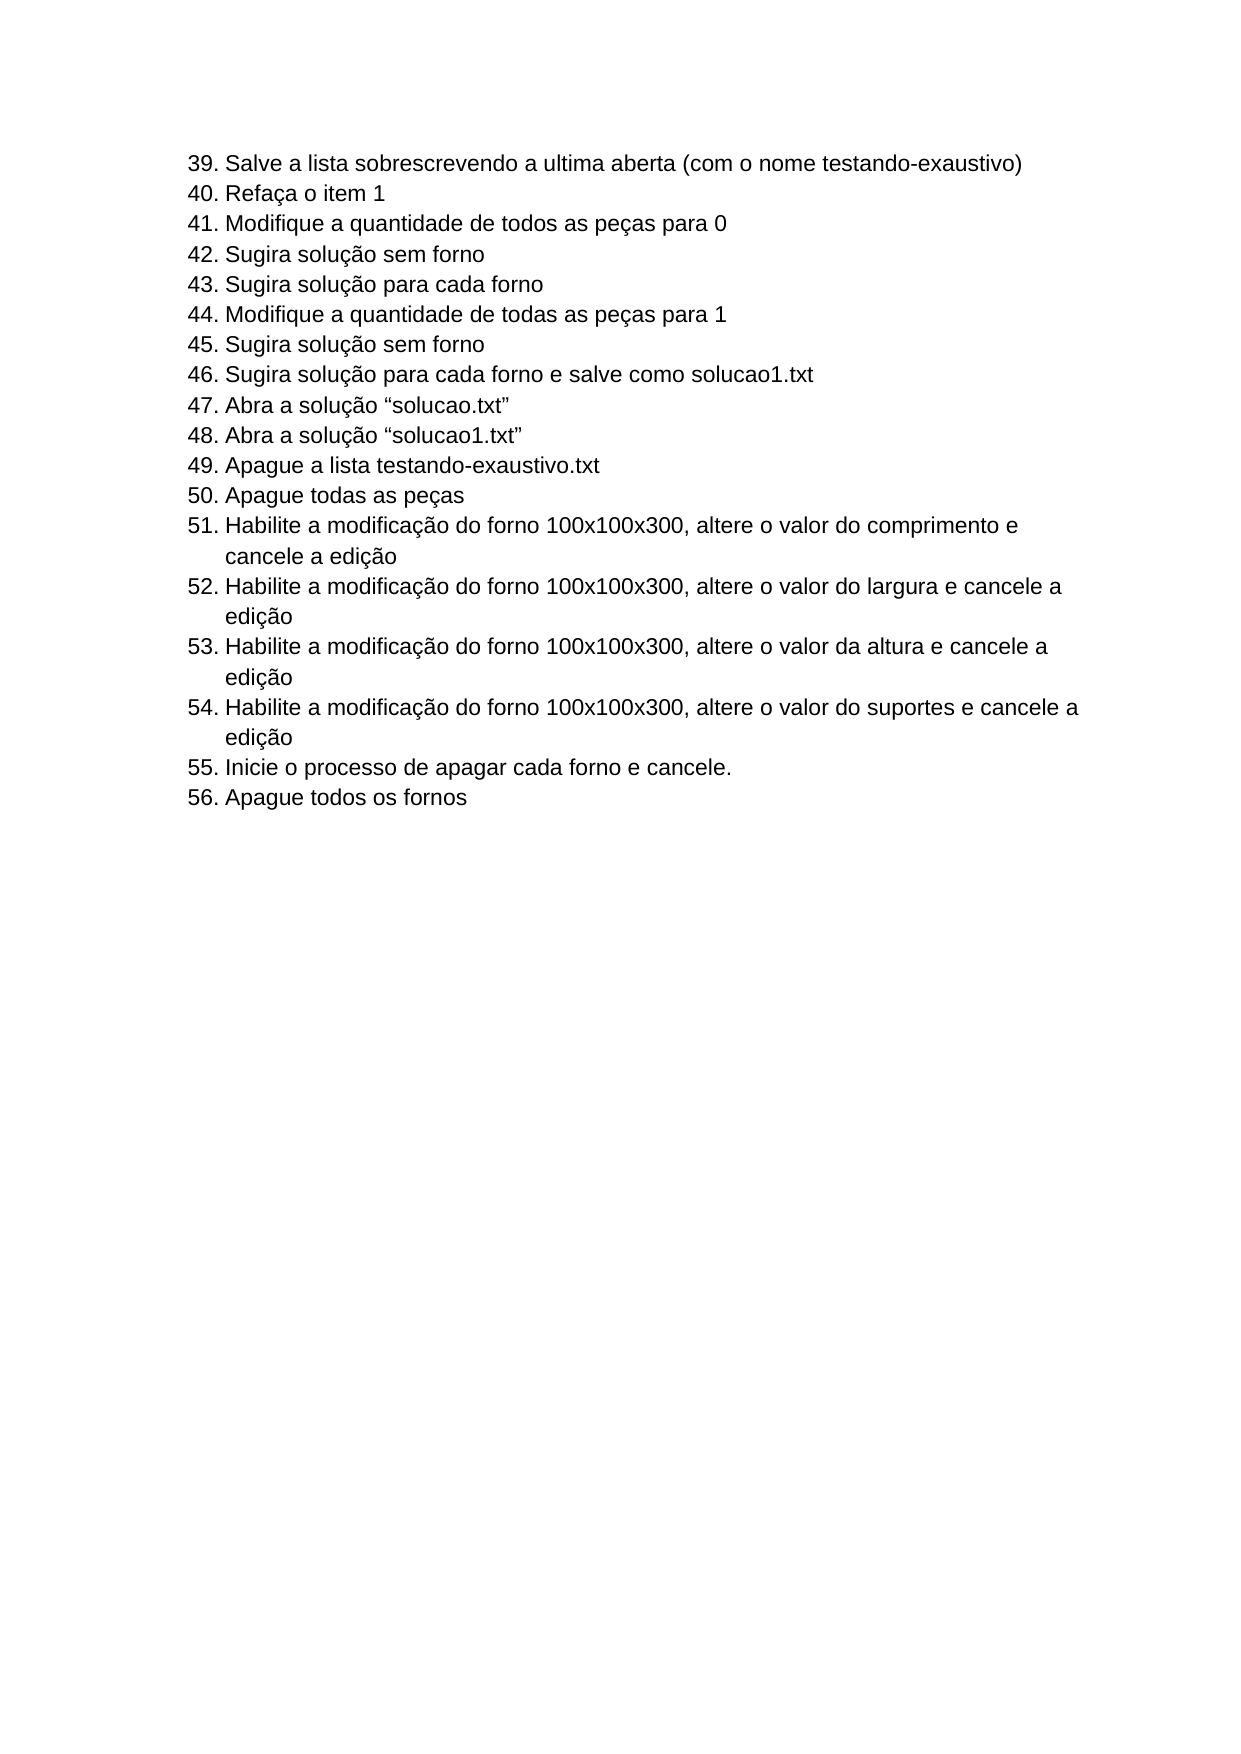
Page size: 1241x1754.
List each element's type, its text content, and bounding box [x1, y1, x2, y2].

list Abra a solução “solucao1.txt” [187, 422, 1090, 448]
list Sugira solução para cada forno [187, 271, 1090, 297]
list Habilite a modificação do forno 100x100x300, altere o valor do comprimento e cancele a edição [187, 512, 1090, 569]
list Salve a lista sobrescrevendo a ultima aberta (com o nome testando-exaustivo) [187, 150, 1090, 176]
list Apague a lista testando-exaustivo.txt [187, 452, 1090, 478]
list Refaça o item 1 [187, 180, 1090, 207]
list Habilite a modificação do forno 100x100x300, altere o valor do largura e cancele a edição [187, 573, 1090, 629]
list Modifique a quantidade de todas as peças para 1 [187, 301, 1090, 327]
list Abra a solução “solucao.txt” [187, 392, 1090, 418]
list Inicie o processo de apagar cada forno e cancele. [187, 754, 1090, 781]
list Sugira solução sem forno [187, 241, 1090, 267]
list Sugira solução sem forno [187, 331, 1090, 358]
list Modifique a quantidade de todos as peças para 0 [187, 210, 1090, 237]
list Apague todos os fornos [187, 784, 1090, 811]
list Habilite a modificação do forno 100x100x300, altere o valor do suportes e cancele a edição [187, 694, 1090, 750]
list Sugira solução para cada forno e salve como solucao1.txt [187, 361, 1090, 388]
list Habilite a modificação do forno 100x100x300, altere o valor da altura e cancele a edição [187, 633, 1090, 690]
list Apague todas as peças [187, 482, 1090, 509]
